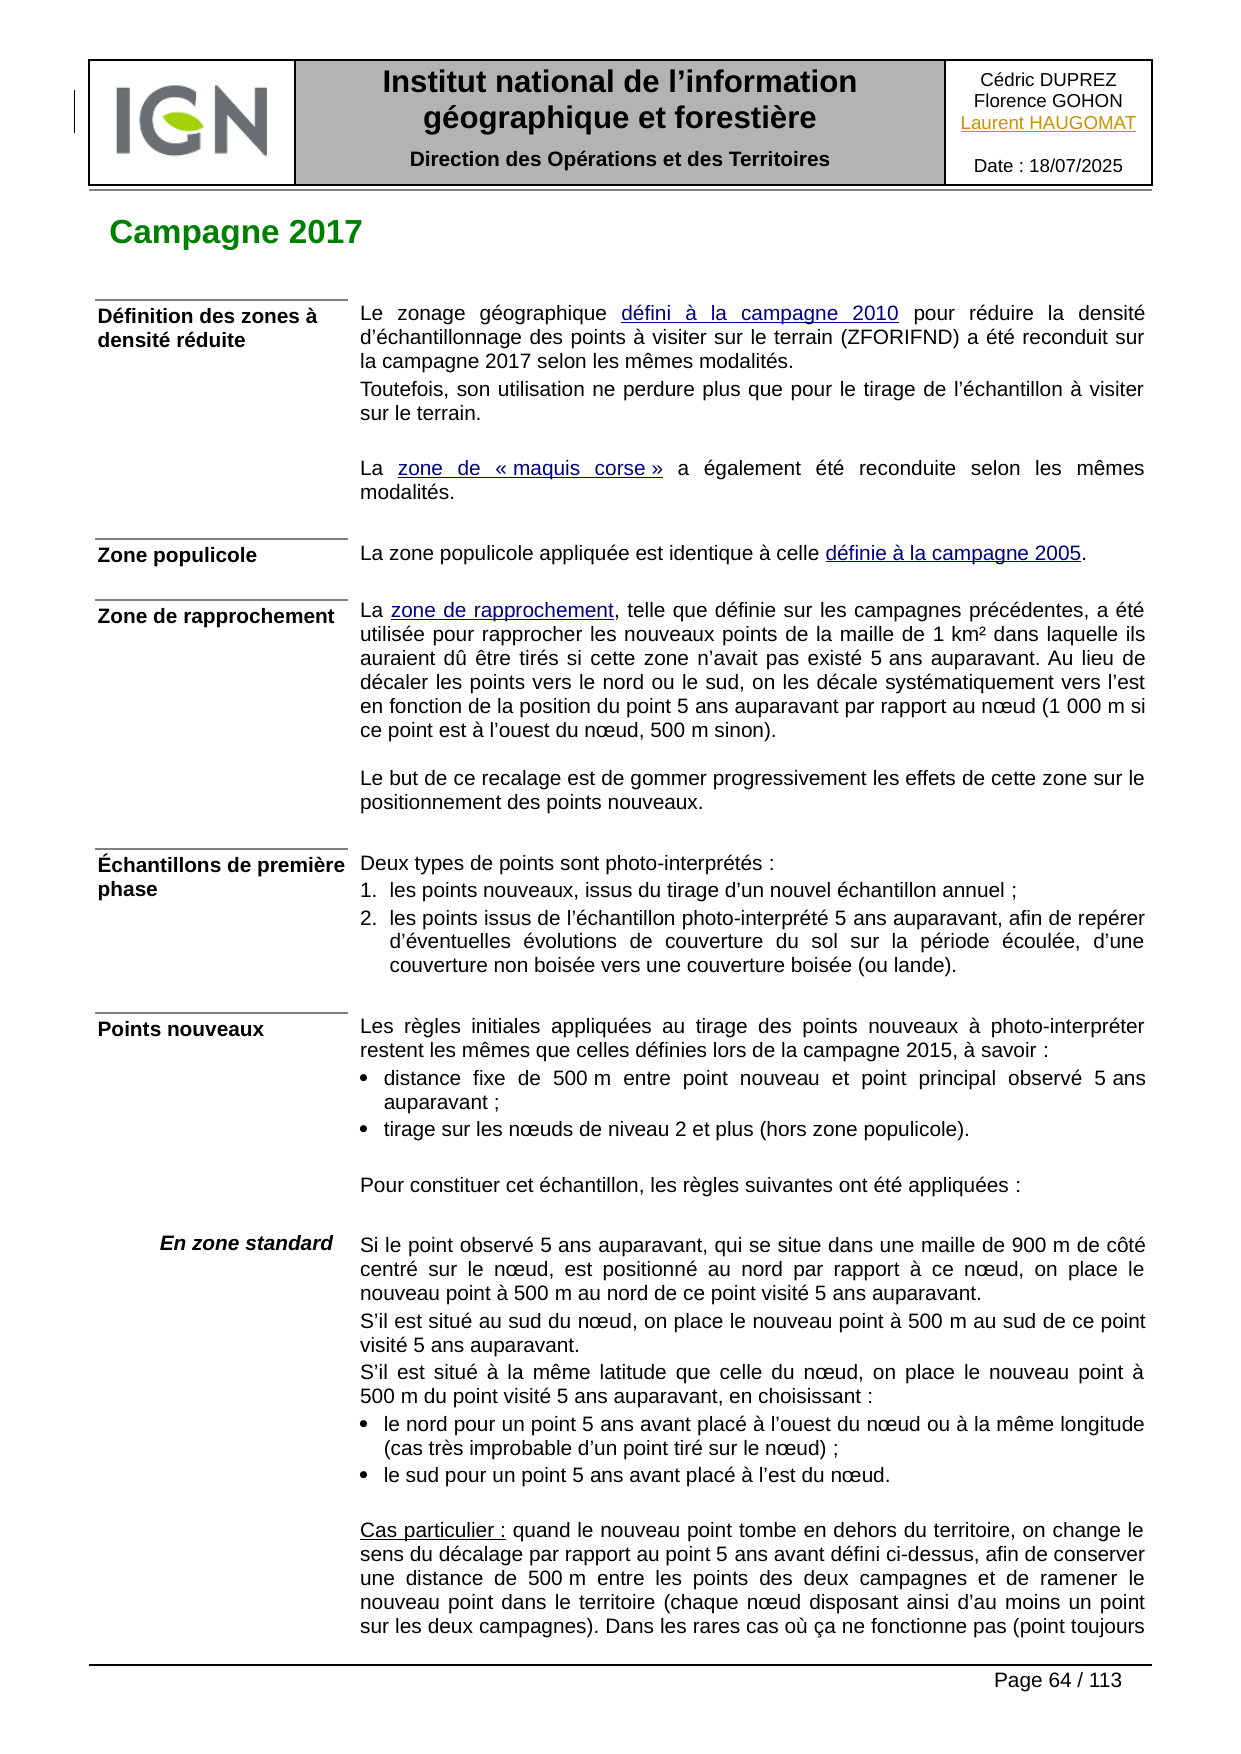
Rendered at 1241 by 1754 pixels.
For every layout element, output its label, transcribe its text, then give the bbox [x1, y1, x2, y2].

table_cell Si le point observé 5 ans auparavant, qui se situe dans une maille de 900 m de côté centré sur le nœud, est positionné au nord par rapport à ce nœud, on place le nouveau point à 500 m au nord de ce point visité 5 ans auparavant. S’il est situé au sud du nœud, on place le nouveau point à 500 m au sud de ce point visité 5 ans auparavant. S’il est situé à la même latitude que celle du nœud, on place le nouveau point à 500 m du point visité 5 ans auparavant, en choisissant : le nord pour un point 5 ans avant placé à l’ouest du nœud ou à la même longitude (cas très improbable d’un point tiré sur le nœud) ; le sud pour un point 5 ans avant placé à l’est du nœud. Cas particulier : quand le nouveau point tombe en dehors du territoire, on change le sens du décalage par rapport au point 5 ans avant défini ci-dessus, afin de conserver une distance de 500 m entre les points des deux campagnes et de ramener le nouveau point dans le territoire (chaque nœud disposant ainsi d’au moins un point sur les deux campagnes). Dans les rares cas où ça ne fonctionne pas (point toujours hors territoire), on positionne le nouveau point à 500 m du point précédent dans une direction aléatoire jusqu’à ce qu’il soit dans le territoire. On ajoute à chaque point un transect de 1 km de long centré sur le point, pour la recherche d’intersection avec des formations linéaires (haies et alignements d’arbres). L’azimut du transect est calculé à partir de l’abscisse et de l’ordonnée du nœud dans la grille décennale auquel est rattaché le point principal, selon la formule suivante : le signe % représente l’opération « modulo » (résultat de la division entière). [354, 1230, 1152, 1644]
table_cell En zone standard [89, 1230, 354, 1644]
table_cell Échantillons de première phase [89, 847, 354, 1011]
table_cell Zone de rapprochement [89, 598, 354, 847]
table_header Définition des zones à densité réduite [89, 298, 354, 537]
table_cell Deux types de points sont photo-interprétés : les points nouveaux, issus du tirage d’un nouvel échantillon annuel ; les points issus de l’échantillon photo-interprété 5 ans auparavant, afin de repérer d’éventuelles évolutions de couverture du sol sur la période écoulée, d’une couverture non boisée vers une couverture boisée (ou lande). [354, 847, 1152, 1011]
picture [91, 62, 293, 180]
subtitle Campagne 2017 [88, 190, 1152, 271]
table_cell Les règles initiales appliquées au tirage des points nouveaux à photo-interpréter restent les mêmes que celles définies lors de la campagne 2015, à savoir : distance fixe de 500 m entre point nouveau et point principal observé 5 ans auparavant ; tirage sur les nœuds de niveau 2 et plus (hors zone populicole). Pour constituer cet échantillon, les règles suivantes ont été appliquées : [354, 1011, 1152, 1230]
table_cell La zone de rapprochement, telle que définie sur les campagnes précédentes, a été utilisée pour rapprocher les nouveaux points de la maille de 1 km² dans laquelle ils auraient dû être tirés si cette zone n’avait pas existé 5 ans auparavant. Au lieu de décaler les points vers le nord ou le sud, on les décale systématiquement vers l’est en fonction de la position du point 5 ans auparavant par rapport au nœud (1 000 m si ce point est à l’ouest du nœud, 500 m sinon). Le but de ce recalage est de gommer progressivement les effets de cette zone sur le positionnement des points nouveaux. [354, 598, 1152, 847]
table_cell Points nouveaux [89, 1011, 354, 1230]
table_cell Zone populicole [89, 537, 354, 598]
table_cell La zone populicole appliquée est identique à celle définie à la campagne 2005. [354, 537, 1152, 598]
table_header Le zonage géographique défini à la campagne 2010 pour réduire la densité d’échantillonnage des points à visiter sur le terrain (ZFORIFND) a été reconduit sur la campagne 2017 selon les mêmes modalités. Toutefois, son utilisation ne perdure plus que pour le tirage de l’échantillon à visiter sur le terrain. La zone de « maquis corse » a également été reconduite selon les mêmes modalités. [354, 298, 1152, 537]
